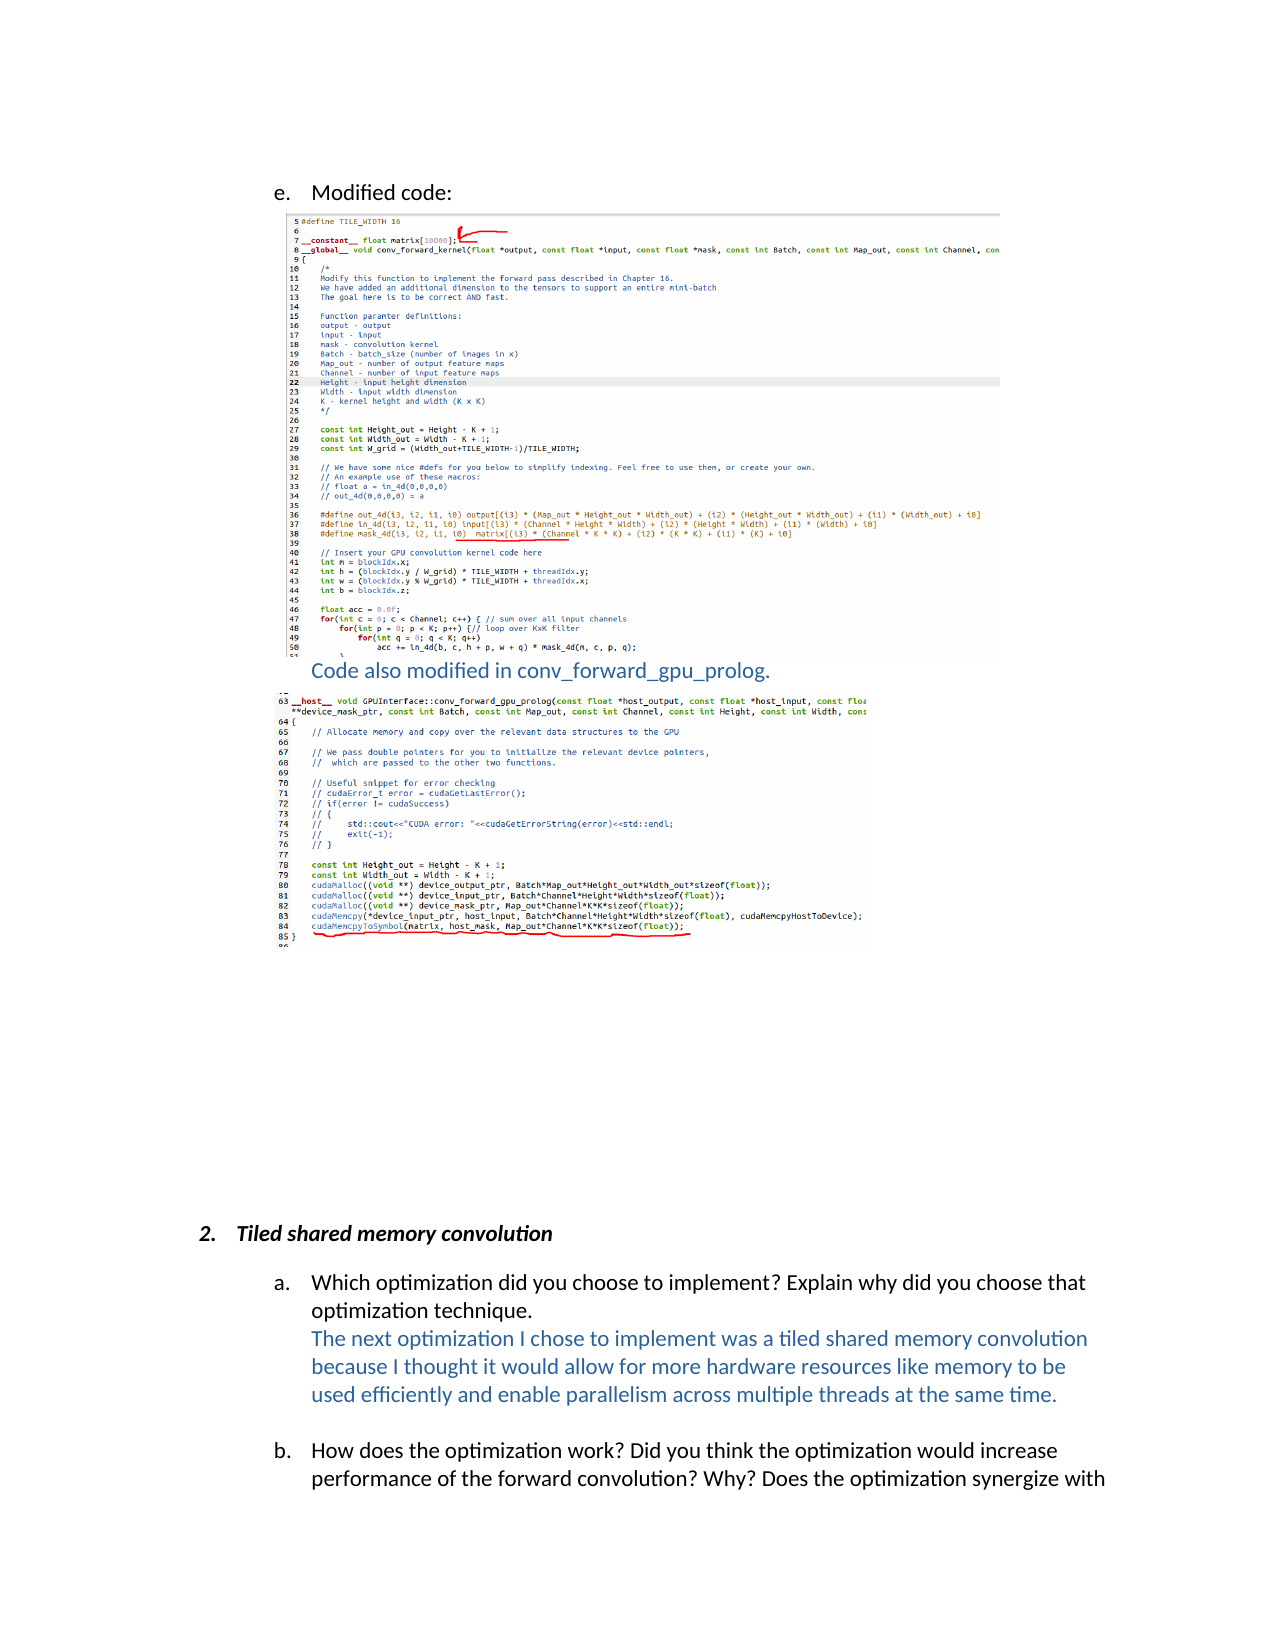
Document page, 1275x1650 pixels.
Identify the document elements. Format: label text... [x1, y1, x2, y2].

picture [274, 206, 1000, 657]
table_header Tiled shared memory convolution [150, 1219, 1124, 1268]
table_cell Which optimization did you choose to implement? Explain why did you choose that optimization technique. The next optimization I chose to implement was a tiled shared memory convolution because I thought it would allow for more hardware resources like memory to be used efficiently and enable parallelism across multiple threads at the same time. [150, 1268, 1124, 1408]
picture [274, 693, 867, 947]
table_cell How does the optimization work? Did you think the optimization would increase performance of the forward convolution? Why? Does the optimization synergize with [150, 1408, 1124, 1500]
table_cell Modified code: Code also modified in conv_forward_gpu_prolog. [150, 150, 1124, 938]
